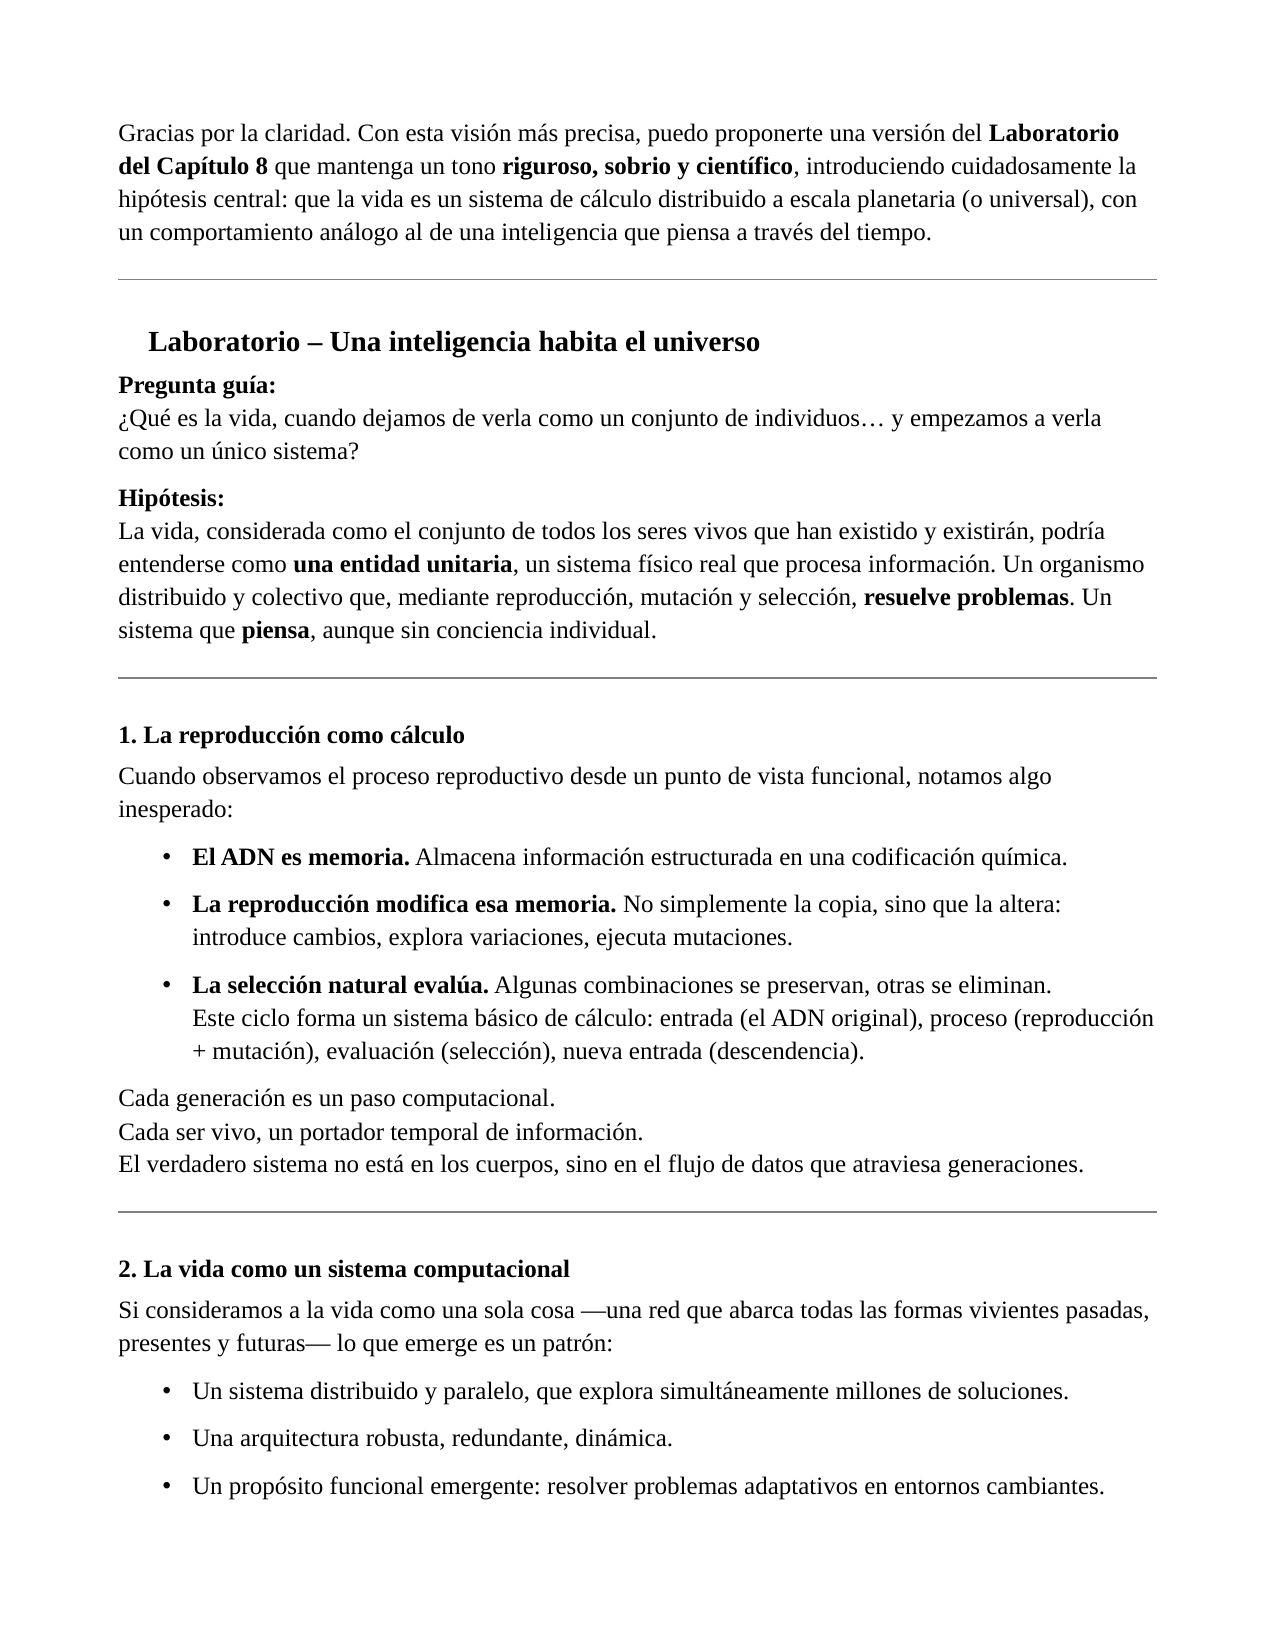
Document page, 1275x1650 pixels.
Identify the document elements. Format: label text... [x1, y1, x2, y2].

text Cada generación es un paso computacional. Cada ser vivo, un portador temporal de información. El verdadero sistema no está en los cuerpos, sino en el flujo de datos que atraviesa generaciones. [118, 1083, 1157, 1178]
list La reproducción modifica esa memoria. No simplemente la copia, sino que la altera: introduce cambios, explora variaciones, ejecuta mutaciones. [162, 889, 1157, 951]
text Gracias por la claridad. Con esta visión más precisa, puedo proponerte una versión del Laboratorio del Capítulo 8 que mantenga un tono riguroso, sobrio y científico, introduciendo cuidadosamente la hipótesis central: que la vida es un sistema de cálculo distribuido a escala planetaria (o universal), con un comportamiento análogo al de una inteligencia que piensa a través del tiempo. [118, 118, 1157, 246]
list Una arquitectura robusta, redundante, dinámica. [162, 1423, 1157, 1452]
list La selección natural evalúa. Algunas combinaciones se preservan, otras se eliminan. Este ciclo forma un sistema básico de cálculo: entrada (el ADN original), proceso (reproducción + mutación), evaluación (selección), nueva entrada (descendencia). [162, 970, 1157, 1065]
text Pregunta guía: ¿Qué es la vida, cuando dejamos de verla como un conjunto de individuos… y empezamos a verla como un único sistema? [118, 370, 1157, 464]
text Cuando observamos el proceso reproductivo desde un punto de vista funcional, notamos algo inesperado: [118, 761, 1157, 823]
subtitle 2. La vida como un sistema computacional [118, 1254, 1157, 1283]
list El ADN es memoria. Almacena información estructurada en una codificación química. [162, 842, 1157, 870]
subtitle 🧪 Laboratorio – Una inteligencia habita el universo [118, 324, 1157, 357]
subtitle 1. La reproducción como cálculo [118, 720, 1157, 748]
text Si consideramos a la vida como una sola cosa —una red que abarca todas las formas vivientes pasadas, presentes y futuras— lo que emerge es un patrón: [118, 1295, 1157, 1357]
text Hipótesis: La vida, considerada como el conjunto de todos los seres vivos que han existido y existirán, podría entenderse como una entidad unitaria, un sistema físico real que procesa información. Un organismo distribuido y colectivo que, mediante reproducción, mutación y selección, resuelve problemas. Un sistema que piensa, aunque sin conciencia individual. [118, 483, 1157, 644]
list Un propósito funcional emergente: resolver problemas adaptativos en entornos cambiantes. [162, 1471, 1157, 1500]
list Un sistema distribuido y paralelo, que explora simultáneamente millones de soluciones. [162, 1376, 1157, 1404]
